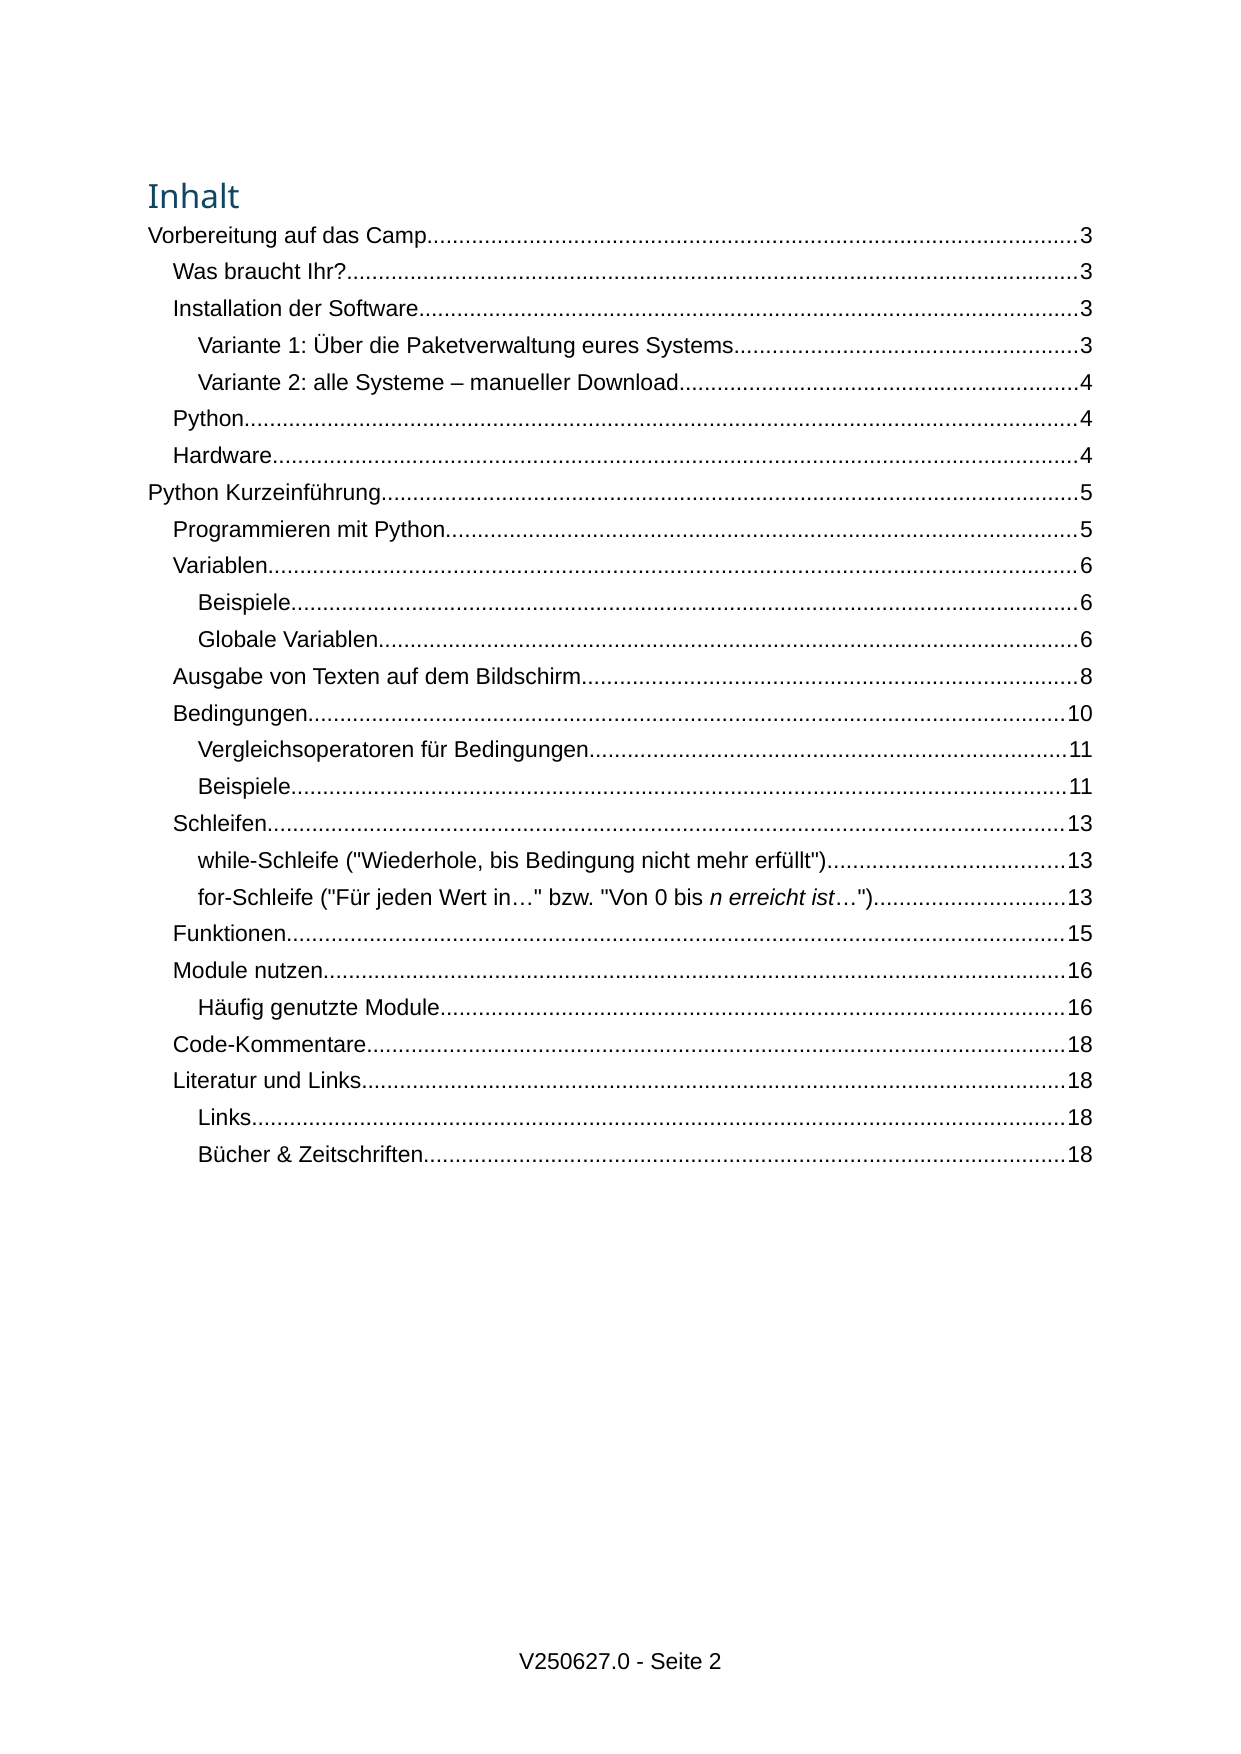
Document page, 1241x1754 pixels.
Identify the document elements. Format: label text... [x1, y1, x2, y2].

text Beispiele 6 [198, 589, 1093, 616]
text for-Schleife ("Für jeden Wert in…" bzw. "Von 0 bis n erreicht ist…") 13 [198, 883, 1093, 910]
text Literatur und Links 18 [173, 1067, 1093, 1094]
text Bücher & Zeitschriften 18 [198, 1141, 1093, 1167]
text Was braucht Ihr? 3 [173, 258, 1093, 285]
text Links 18 [198, 1104, 1093, 1130]
text Vorbereitung auf das Camp 3 [148, 222, 1093, 248]
text Module nutzen 16 [173, 957, 1093, 983]
text Variante 1: Über die Paketverwaltung eures Systems 3 [198, 332, 1093, 358]
text Schleifen 13 [173, 810, 1093, 836]
text Variablen 6 [173, 552, 1093, 579]
text Globale Variablen 6 [198, 626, 1093, 652]
text Bedingungen 10 [173, 699, 1093, 726]
text Häufig genutzte Module 16 [198, 994, 1093, 1020]
text Vergleichsoperatoren für Bedingungen 11 [198, 736, 1093, 763]
text Hardware 4 [173, 442, 1093, 468]
text Installation der Software 3 [173, 295, 1093, 321]
text Variante 2: alle Systeme – manueller Download 4 [198, 369, 1093, 395]
text Python 4 [173, 405, 1093, 432]
text Code-Kommentare 18 [173, 1031, 1093, 1057]
text Programmieren mit Python 5 [173, 516, 1093, 542]
text while-Schleife ("Wiederhole, bis Bedingung nicht mehr erfüllt") 13 [198, 847, 1093, 873]
text Python Kurzeinführung 5 [148, 479, 1093, 505]
text Ausgabe von Texten auf dem Bildschirm 8 [173, 663, 1093, 689]
subtitle Inhalt [148, 173, 1093, 218]
text Beispiele 11 [198, 773, 1093, 799]
text Funktionen 15 [173, 920, 1093, 947]
